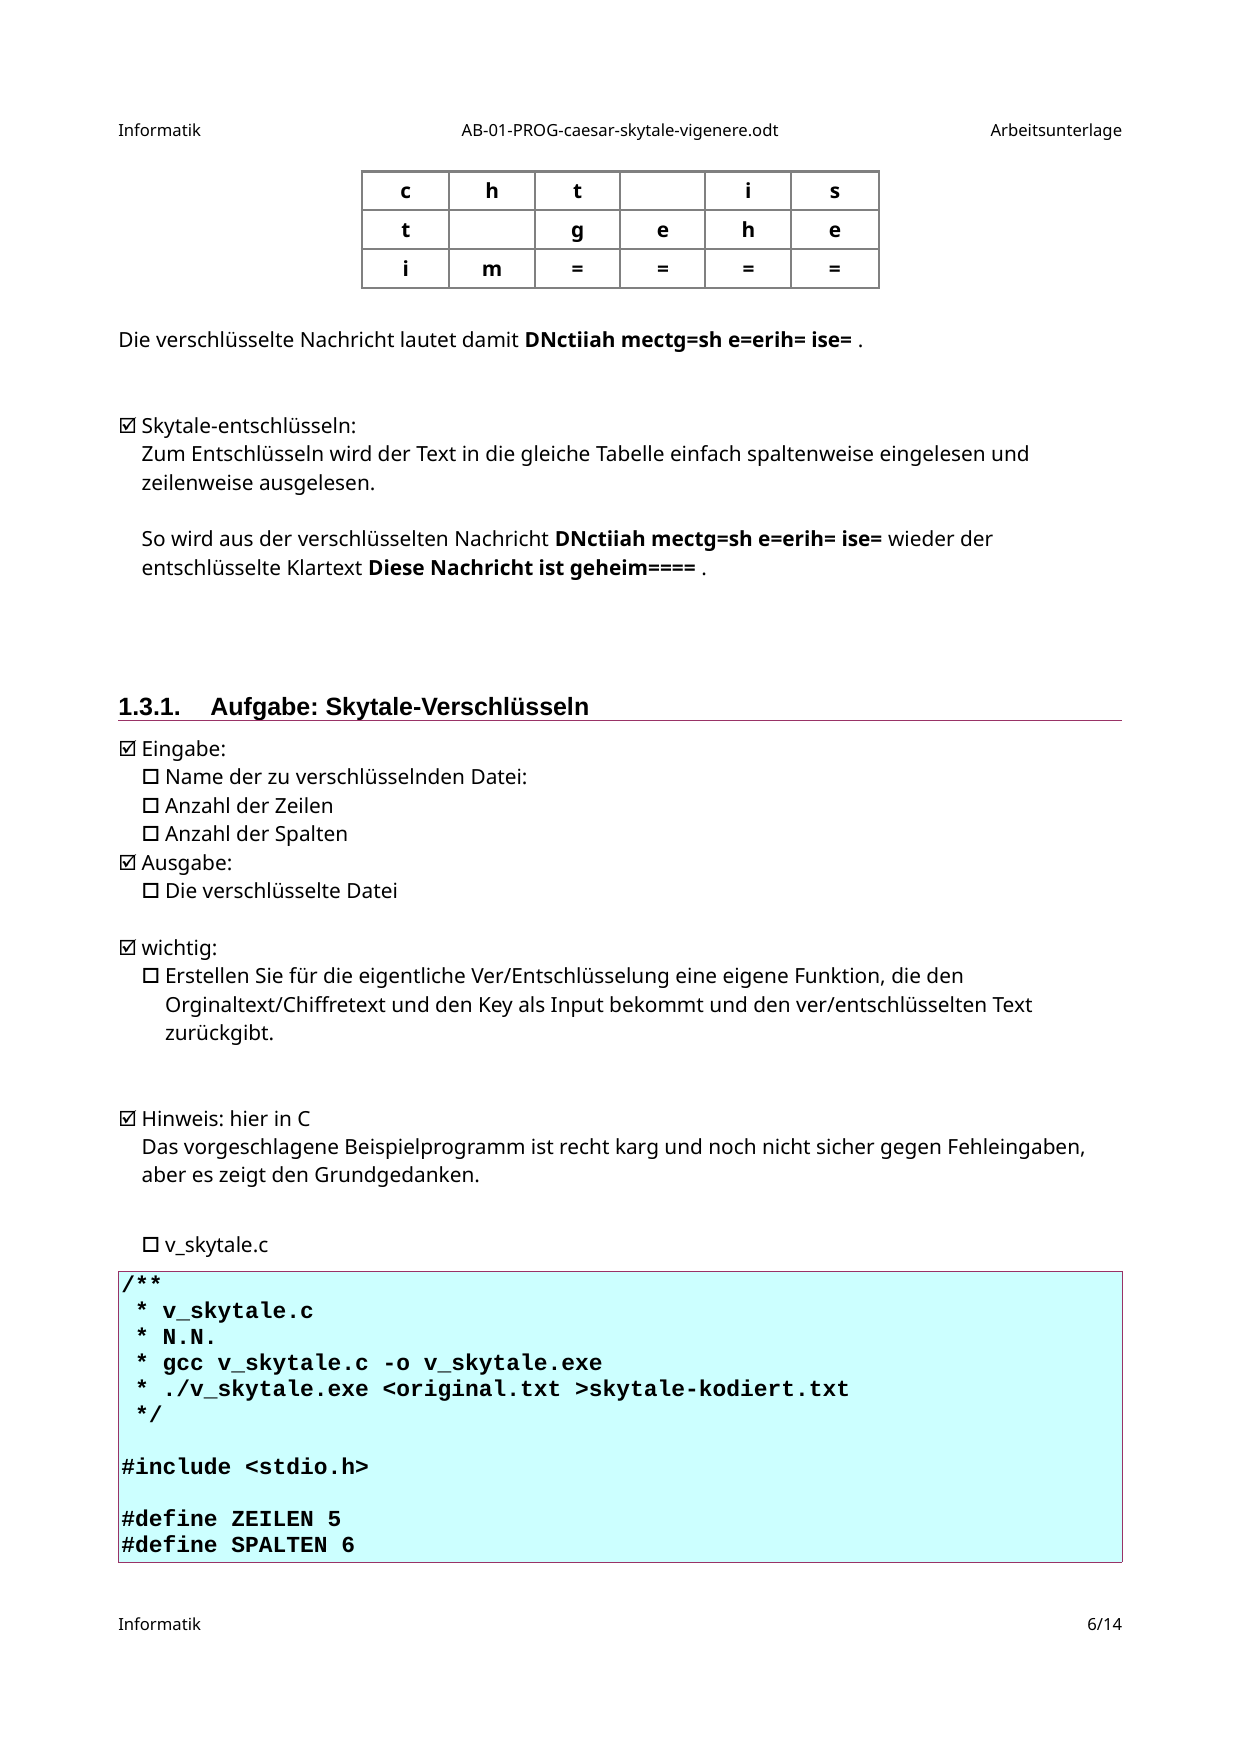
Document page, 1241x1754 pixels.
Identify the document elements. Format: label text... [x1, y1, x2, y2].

table_cell h [706, 211, 790, 248]
list wichtig: [118, 933, 1122, 961]
table_cell e [621, 211, 704, 248]
list Anzahl der Zeilen [141, 791, 1122, 819]
text /** [119, 1272, 1122, 1297]
list Anzahl der Spalten [141, 819, 1122, 848]
text #define SPALTEN 6 [119, 1530, 1122, 1562]
text * ./v_skytale.exe <original.txt >skytale-kodiert.txt [119, 1374, 1122, 1401]
text Die verschlüsselte Nachricht lautet damit DNctiiah mectg=sh e=erih= ise= . [118, 325, 1122, 354]
subtitle Aufgabe: Skytale-Verschlüsseln [118, 692, 1122, 720]
table_cell h [450, 173, 534, 209]
text */ [119, 1401, 1122, 1426]
text #define ZEILEN 5 [119, 1504, 1122, 1530]
table_cell t [536, 173, 619, 209]
table_cell [621, 173, 704, 209]
table_cell = [792, 250, 878, 287]
text * N.N. [119, 1323, 1122, 1349]
table_cell t [363, 211, 448, 248]
table_cell i [363, 250, 448, 287]
list Name der zu verschlüsselnden Datei: [141, 762, 1122, 791]
list Eingabe: [118, 734, 1122, 762]
table_cell e [792, 211, 878, 248]
table_cell = [536, 250, 619, 287]
table_cell s [792, 173, 878, 209]
text * v_skytale.c [119, 1297, 1122, 1323]
table_cell = [706, 250, 790, 287]
list v_skytale.c [141, 1230, 1122, 1258]
table_cell c [363, 173, 448, 209]
table_cell g [536, 211, 619, 248]
table_cell = [621, 250, 704, 287]
list Erstellen Sie für die eigentliche Ver/Entschlüsselung eine eigene Funktion, die den Orginaltext/Chiffretext und den Key als Input bekommt und den ver/entschlüsselten Text zurückgibt. [141, 961, 1122, 1047]
table_cell [450, 211, 534, 248]
list Skytale-entschlüsseln: Zum Entschlüsseln wird der Text in die gleiche Tabelle einfach spaltenweise eingelesen und zeilenweise ausgelesen. [118, 411, 1122, 496]
list Ausgabe: [118, 848, 1122, 876]
table_cell m [450, 250, 534, 287]
table_cell i [706, 173, 790, 209]
text #include <stdio.h> [119, 1452, 1122, 1478]
text * gcc v_skytale.c -o v_skytale.exe [119, 1349, 1122, 1374]
list Hinweis: hier in C Das vorgeschlagene Beispielprogramm ist recht karg und noch nicht sicher gegen Fehleingaben, aber es zeigt den Grundgedanken. [118, 1104, 1122, 1217]
list So wird aus der verschlüsselten Nachricht DNctiiah mectg=sh e=erih= ise= wieder der entschlüsselte Klartext Diese Nachricht ist geheim==== . [118, 496, 1122, 581]
list Die verschlüsselte Datei [141, 876, 1122, 933]
